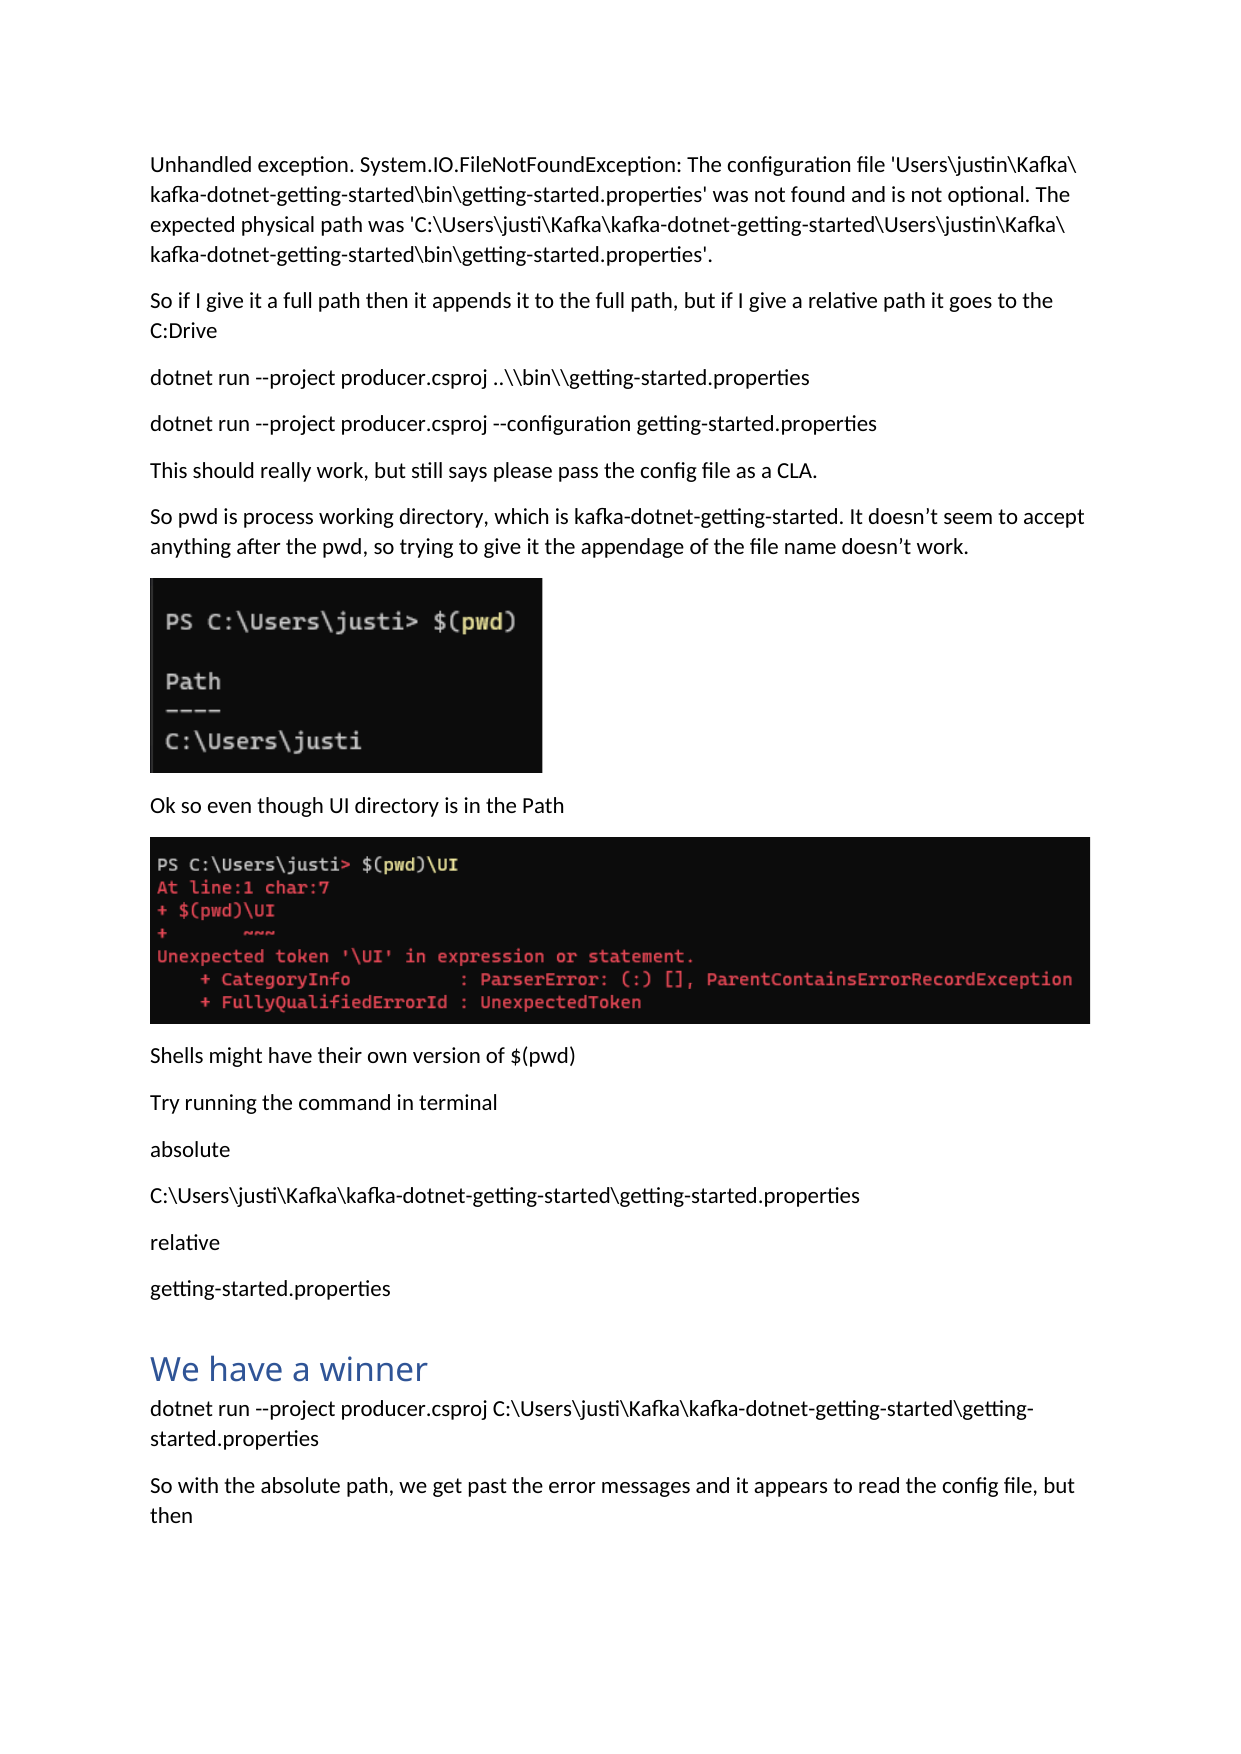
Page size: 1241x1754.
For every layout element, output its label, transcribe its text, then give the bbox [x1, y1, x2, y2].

text So pwd is process working directory, which is kafka-dotnet-getting-started. It doesn’t seem to accept anything after the pwd, so trying to give it the appendage of the file name doesn’t work. [150, 502, 1090, 560]
text absolute [150, 1135, 1090, 1163]
text dotnet run --project producer.csproj --configuration getting-started.properties [150, 409, 1090, 437]
text Shells might have their own version of $(pwd) [150, 1042, 1090, 1070]
text relative [150, 1228, 1090, 1256]
subtitle We have a winner [150, 1346, 1090, 1391]
text dotnet run --project producer.csproj C:\Users\justi\Kafka\kafka-dotnet-getting-started\getting-started.properties [150, 1394, 1090, 1452]
text C:\Users\justi\Kafka\kafka-dotnet-getting-started\getting-started.properties [150, 1181, 1090, 1209]
text Unhandled exception. System.IO.FileNotFoundException: The configuration file 'Users\justin\Kafka\kafka-dotnet-getting-started\bin\getting-started.properties' was not found and is not optional. The expected physical path was 'C:\Users\justi\Kafka\kafka-dotnet-getting-started\Users\justin\Kafka\kafka-dotnet-getting-started\bin\getting-started.properties'. [150, 150, 1090, 268]
text getting-started.properties [150, 1274, 1090, 1302]
text So if I give it a full path then it appends it to the full path, but if I give a relative path it goes to the C:Drive [150, 286, 1090, 344]
text dotnet run --project producer.csproj ..\\bin\\getting-started.properties [150, 363, 1090, 391]
text So with the absolute path, we get past the error messages and it appears to read the config file, but then [150, 1471, 1090, 1529]
text This should really work, but still says please pass the config file as a CLA. [150, 456, 1090, 484]
text Ok so even though UI directory is in the Path [150, 791, 1090, 819]
text Try running the command in terminal [150, 1088, 1090, 1116]
